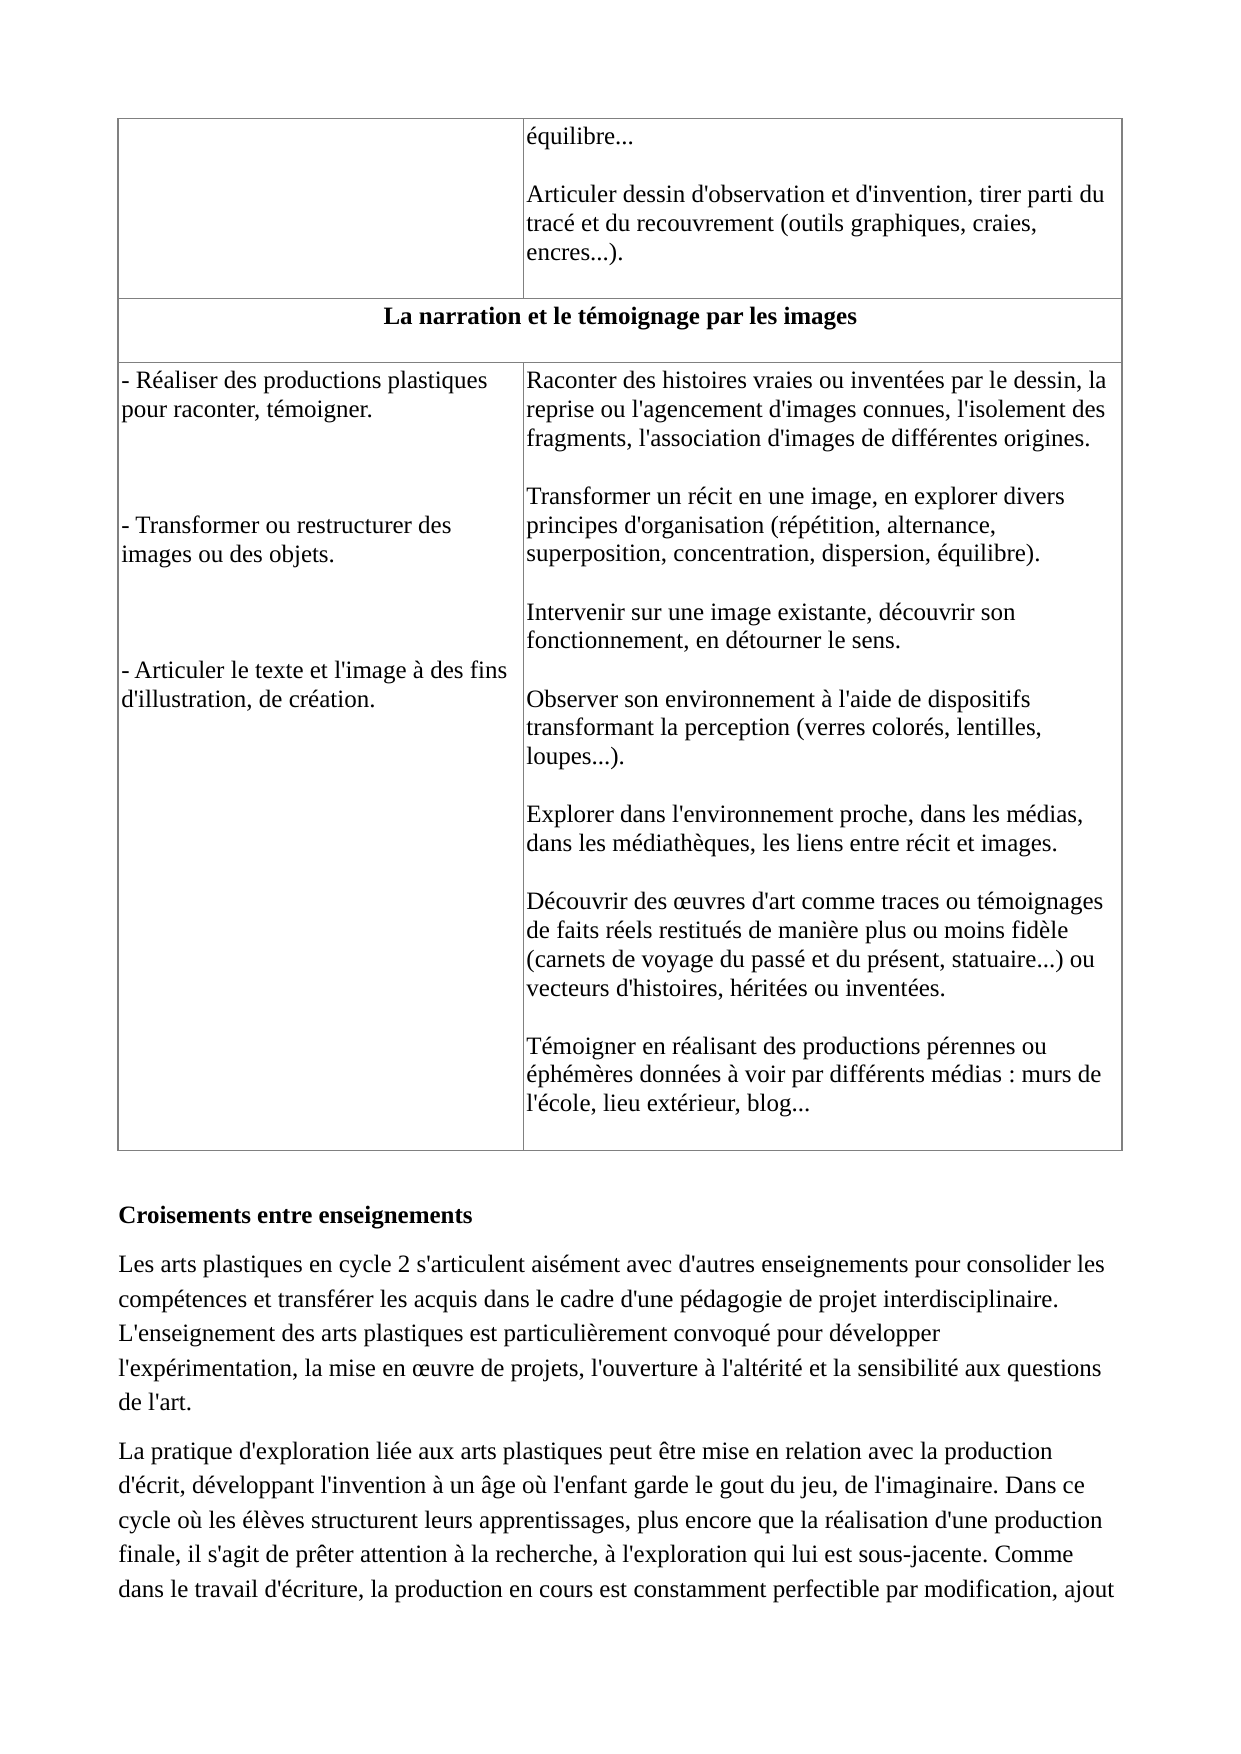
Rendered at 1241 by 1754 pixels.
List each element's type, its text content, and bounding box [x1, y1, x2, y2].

table_cell équilibre... Articuler dessin d'observation et d'invention, tirer parti du tracé et du recouvrement (outils graphiques, craies, encres...). [524, 119, 1121, 298]
table_cell - Réaliser des productions plastiques pour raconter, témoigner. - Transformer ou restructurer des images ou des objets. - Articuler le texte et l'image à des fins d'illustration, de création. [119, 363, 523, 1149]
table_cell Raconter des histoires vraies ou inventées par le dessin, la reprise ou l'agencement d'images connues, l'isolement des fragments, l'association d'images de différentes origines. Transformer un récit en une image, en explorer divers principes d'organisation (répétition, alternance, superposition, concentration, dispersion, équilibre). Intervenir sur une image existante, découvrir son fonctionnement, en détourner le sens. Observer son environnement à l'aide de dispositifs transformant la perception (verres colorés, lentilles, loupes...). Explorer dans l'environnement proche, dans les médias, dans les médiathèques, les liens entre récit et images. Découvrir des œuvres d'art comme traces ou témoignages de faits réels restitués de manière plus ou moins fidèle (carnets de voyage du passé et du présent, statuaire...) ou vecteurs d'histoires, héritées ou inventées. Témoigner en réalisant des productions pérennes ou éphémères données à voir par différents médias : murs de l'école, lieu extérieur, blog... [524, 363, 1121, 1149]
text Les arts plastiques en cycle 2 s'articulent aisément avec d'autres enseignements pour consolider les compétences et transférer les acquis dans le cadre d'une pédagogie de projet interdisciplinaire. L'enseignement des arts plastiques est particulièrement convoqué pour développer l'expérimentation, la mise en œuvre de projets, l'ouverture à l'altérité et la sensibilité aux questions de l'art. [118, 1249, 1122, 1416]
text La pratique d'exploration liée aux arts plastiques peut être mise en relation avec la production d'écrit, développant l'invention à un âge où l'enfant garde le gout du jeu, de l'imaginaire. Dans ce cycle où les élèves structurent leurs apprentissages, plus encore que la réalisation d'une production finale, il s'agit de prêter attention à la recherche, à l'exploration qui lui est sous-jacente. Comme dans le travail d'écriture, la production en cours est constamment perfectible par modification, ajout [118, 1436, 1122, 1603]
table_cell [119, 119, 523, 298]
table_cell La narration et le témoignage par les images [119, 299, 1121, 362]
text Croisements entre enseignements [118, 1200, 1122, 1229]
